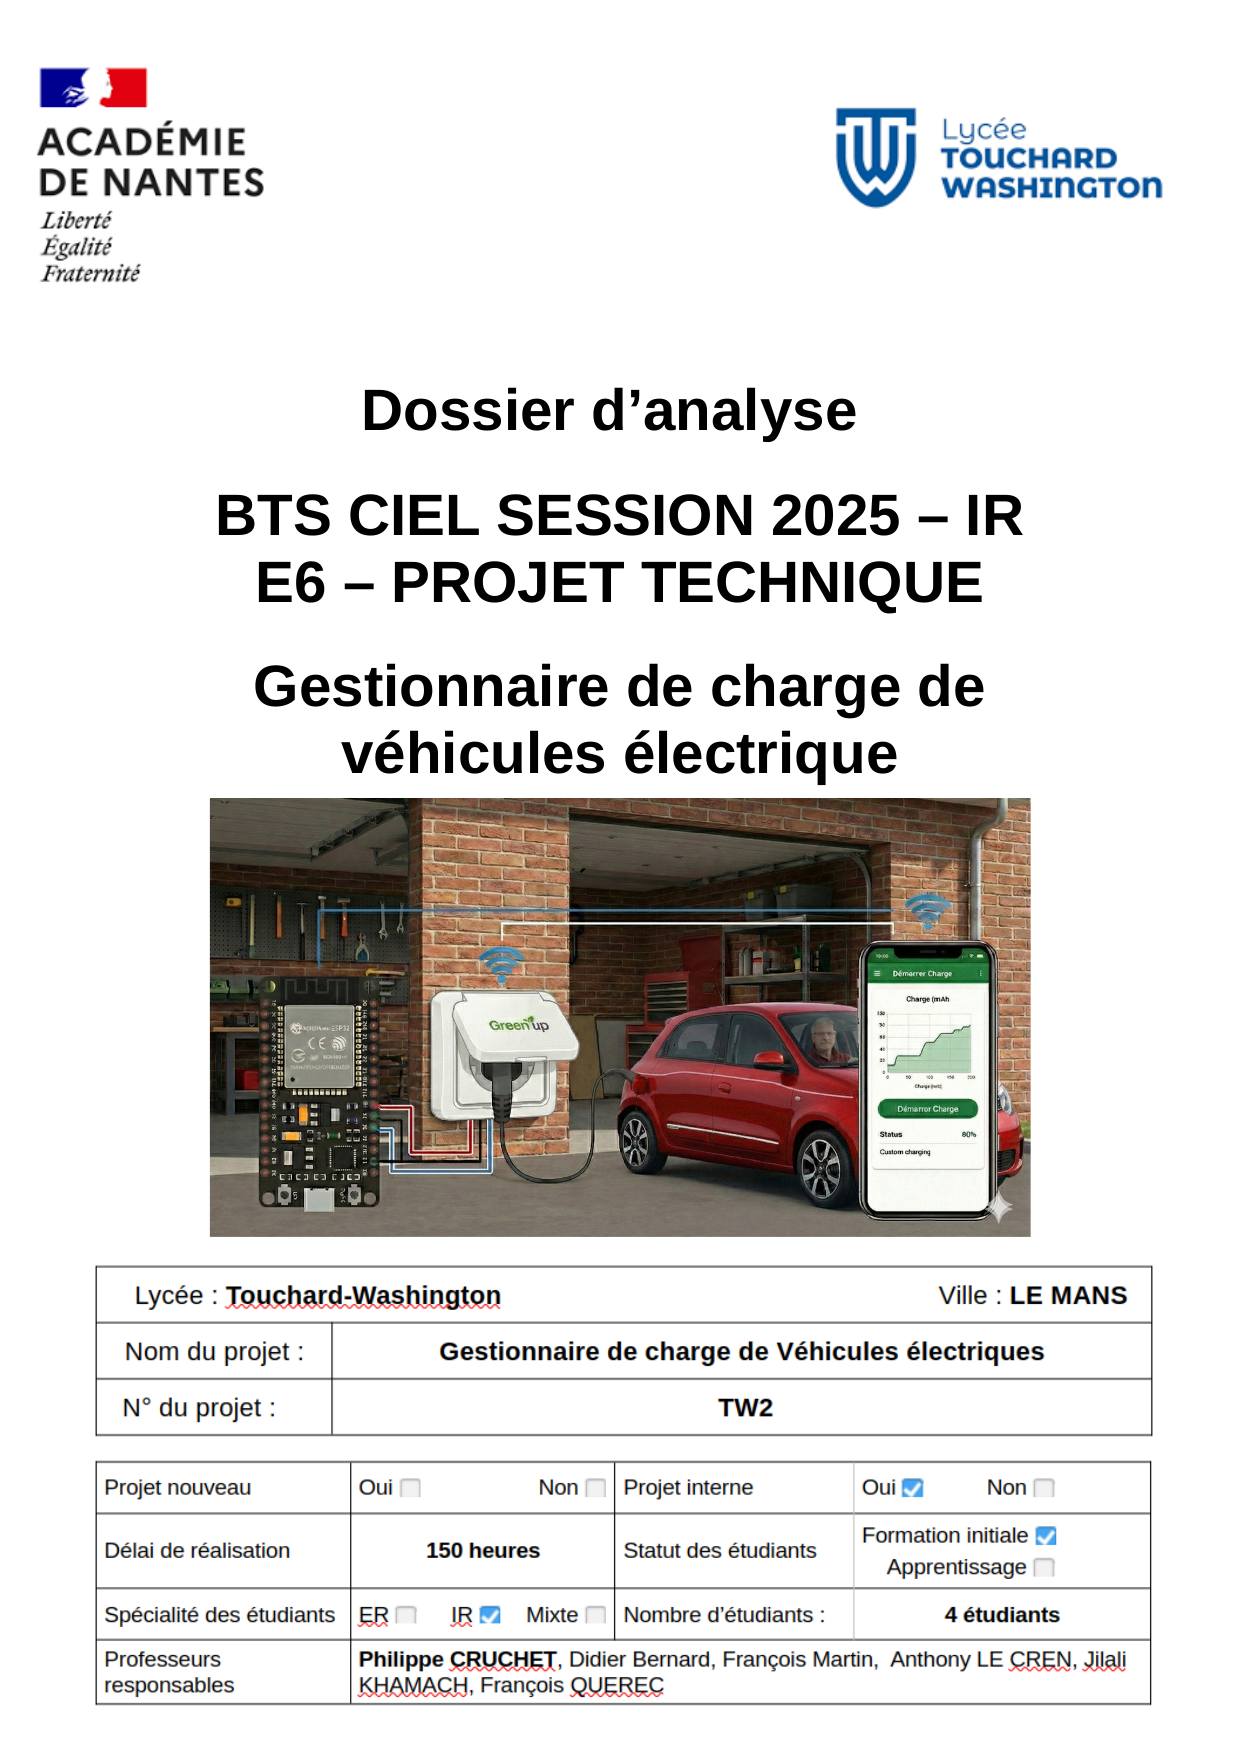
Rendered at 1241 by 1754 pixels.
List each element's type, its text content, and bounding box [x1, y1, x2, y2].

title Gestionnaire de charge de véhicules électrique [118, 652, 1122, 786]
picture [209, 798, 1031, 1237]
title BTS CIEL SESSION 2025 – IR E6 – PROJET TECHNIQUE [118, 481, 1122, 615]
picture [91, 1263, 1156, 1710]
picture [2, 30, 309, 322]
title Dossier d’analyse [118, 376, 1122, 443]
picture [758, 30, 1241, 287]
